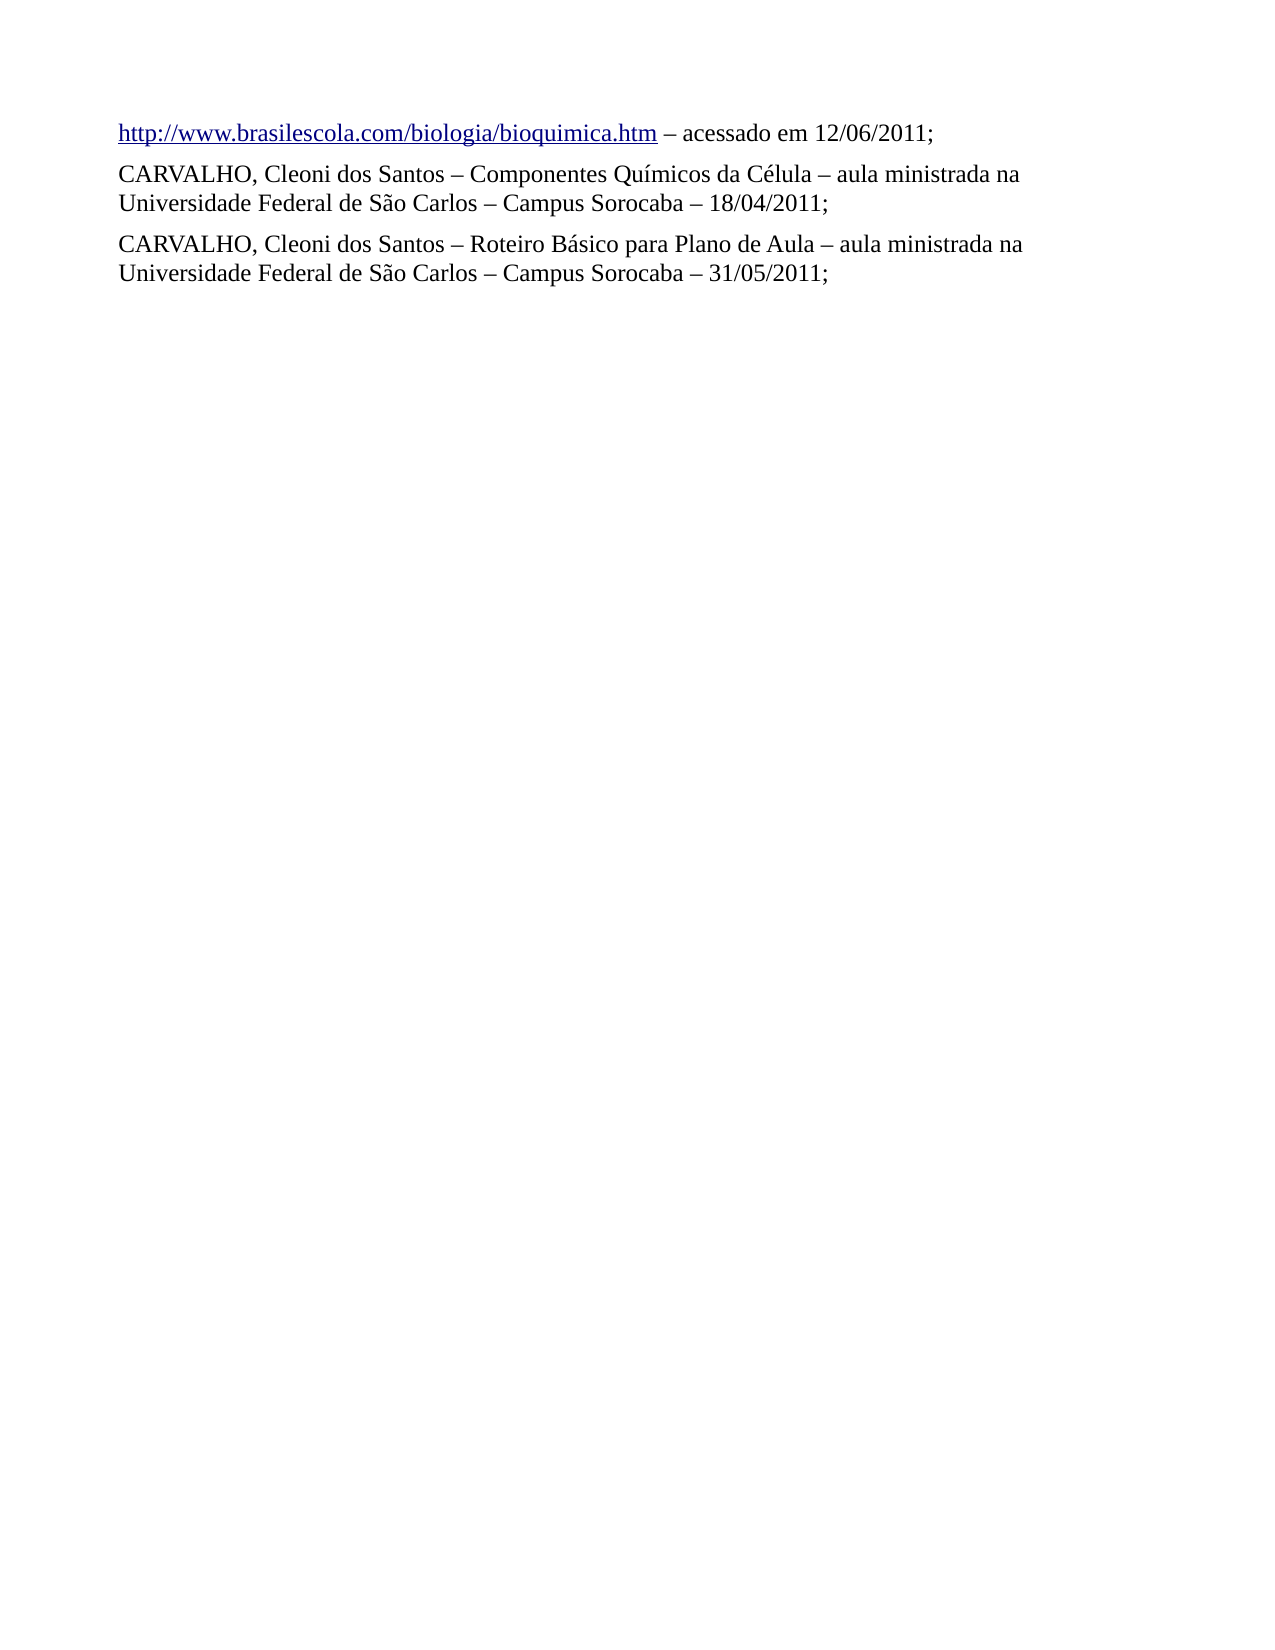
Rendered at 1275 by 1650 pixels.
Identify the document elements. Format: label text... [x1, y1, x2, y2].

text CARVALHO, Cleoni dos Santos – Componentes Químicos da Célula – aula ministrada na Universidade Federal de São Carlos – Campus Sorocaba – 18/04/2011; [118, 159, 1157, 217]
text http://www.brasilescola.com/biologia/bioquimica.htm – acessado em 12/06/2011; [118, 118, 1157, 147]
text CARVALHO, Cleoni dos Santos – Roteiro Básico para Plano de Aula – aula ministrada na Universidade Federal de São Carlos – Campus Sorocaba – 31/05/2011; [118, 229, 1157, 287]
